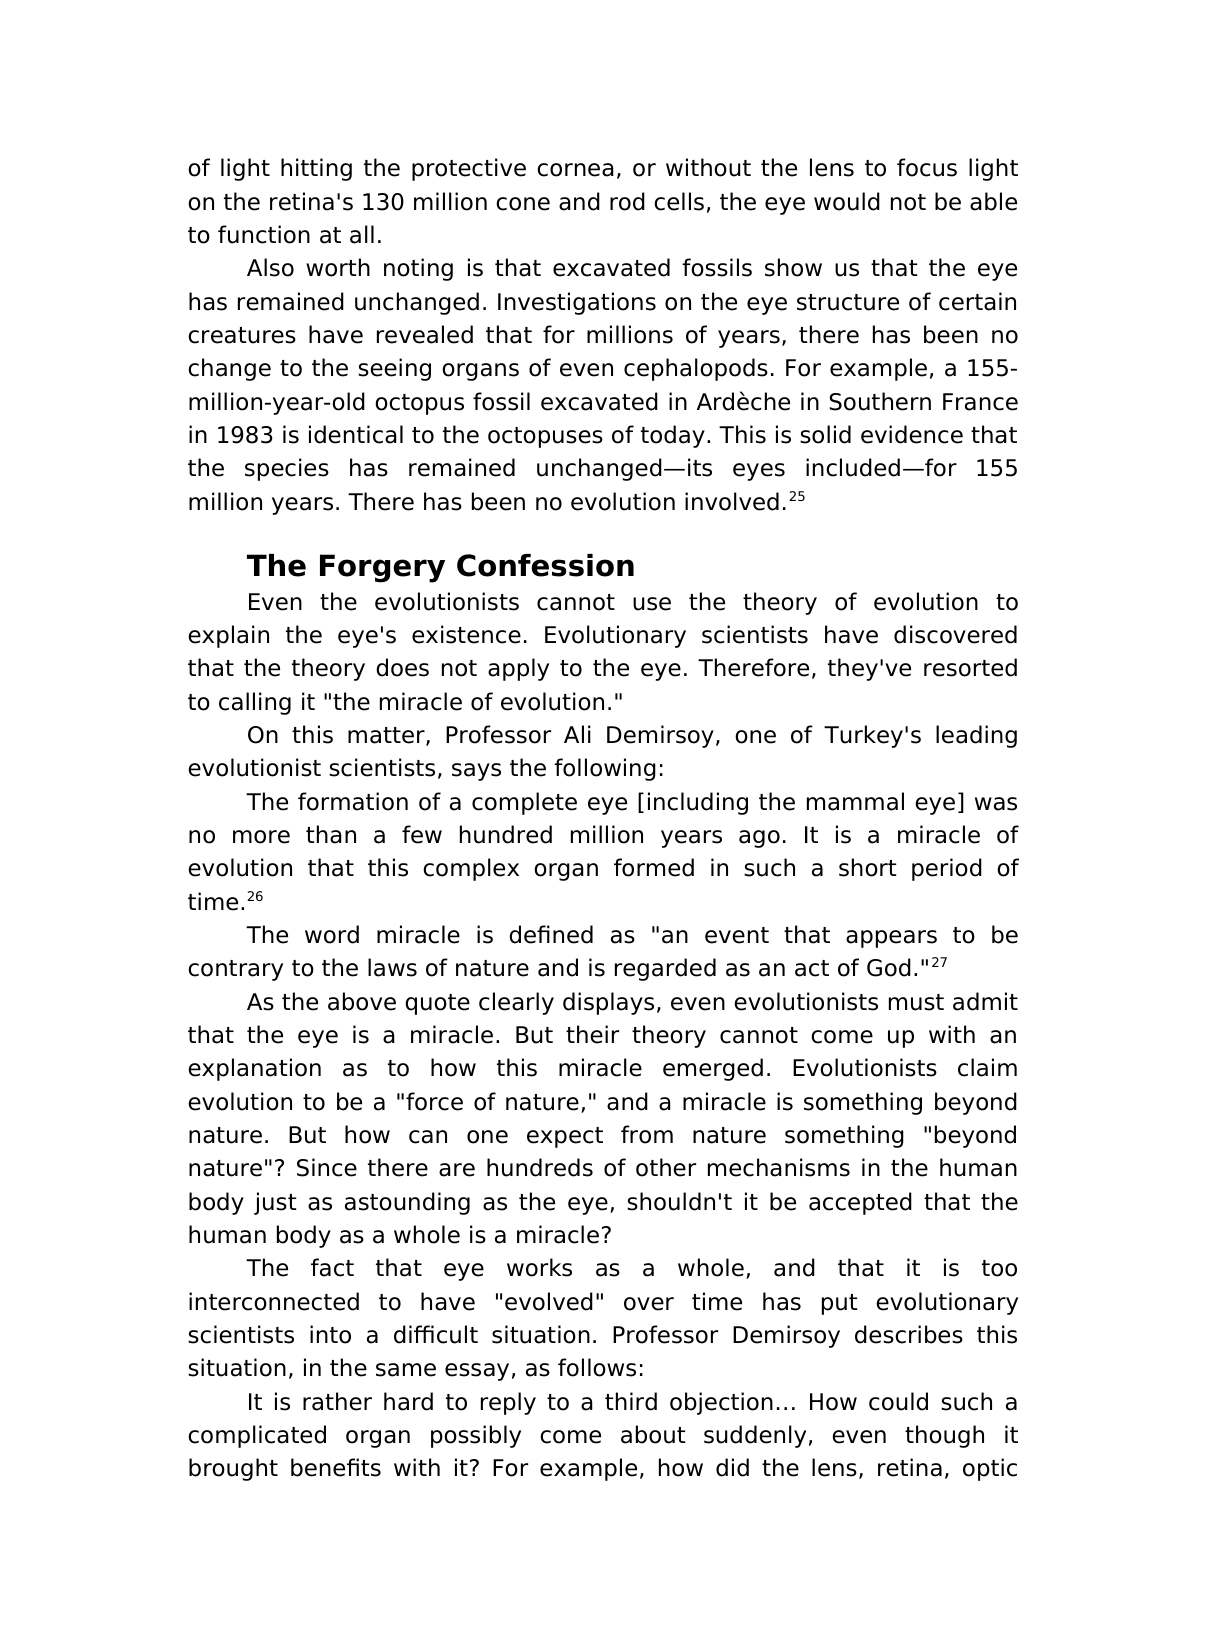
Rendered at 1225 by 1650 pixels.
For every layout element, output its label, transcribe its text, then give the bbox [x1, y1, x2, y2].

text On this matter, Professor Ali Demirsoy, one of Turkey's leading evolutionist scientists, says the following: [187, 717, 1020, 783]
text Also worth noting is that excavated fossils show us that the eye has remained unchanged. Investigations on the eye structure of certain creatures have revealed that for millions of years, there has been no change to the seeing organs of even cephalopods. For example, a 155-million-year-old octopus fossil excavated in Ardèche in Southern France in 1983 is identical to the octopuses of today. This is solid evidence that the species has remained unchanged—its eyes included—for 155 million years. There has been no evolution involved.25 [187, 250, 1020, 517]
text The word miracle is defined as "an event that appears to be contrary to the laws of nature and is regarded as an act of God."27 [187, 917, 1020, 983]
text It is rather hard to reply to a third objection… How could such a complicated organ possibly come about suddenly, even though it brought benefits with it? For example, how did the lens, retina, optic [187, 1383, 1020, 1483]
text Even the evolutionists cannot use the theory of evolution to explain the eye's existence. Evolutionary scientists have discovered that the theory does not apply to the eye. Therefore, they've resorted to calling it "the miracle of evolution." [187, 583, 1020, 717]
text As the above quote clearly displays, even evolutionists must admit that the eye is a miracle. But their theory cannot come up with an explanation as to how this miracle emerged. Evolutionists claim evolution to be a "force of nature," and a miracle is something beyond nature. But how can one expect from nature something "beyond nature"? Since there are hundreds of other mechanisms in the human body just as astounding as the eye, shouldn't it be accepted that the human body as a whole is a miracle? [187, 983, 1020, 1250]
text of light hitting the protective cornea, or without the lens to focus light on the retina's 130 million cone and rod cells, the eye would not be able to function at all. [187, 150, 1020, 250]
text The fact that eye works as a whole, and that it is too interconnected to have "evolved" over time has put evolutionary scientists into a difficult situation. Professor Demirsoy describes this situation, in the same essay, as follows: [187, 1250, 1020, 1383]
text The Forgery Confession [187, 550, 1020, 583]
text The formation of a complete eye [including the mammal eye] was no more than a few hundred million years ago. It is a miracle of evolution that this complex organ formed in such a short period of time.26 [187, 783, 1020, 917]
